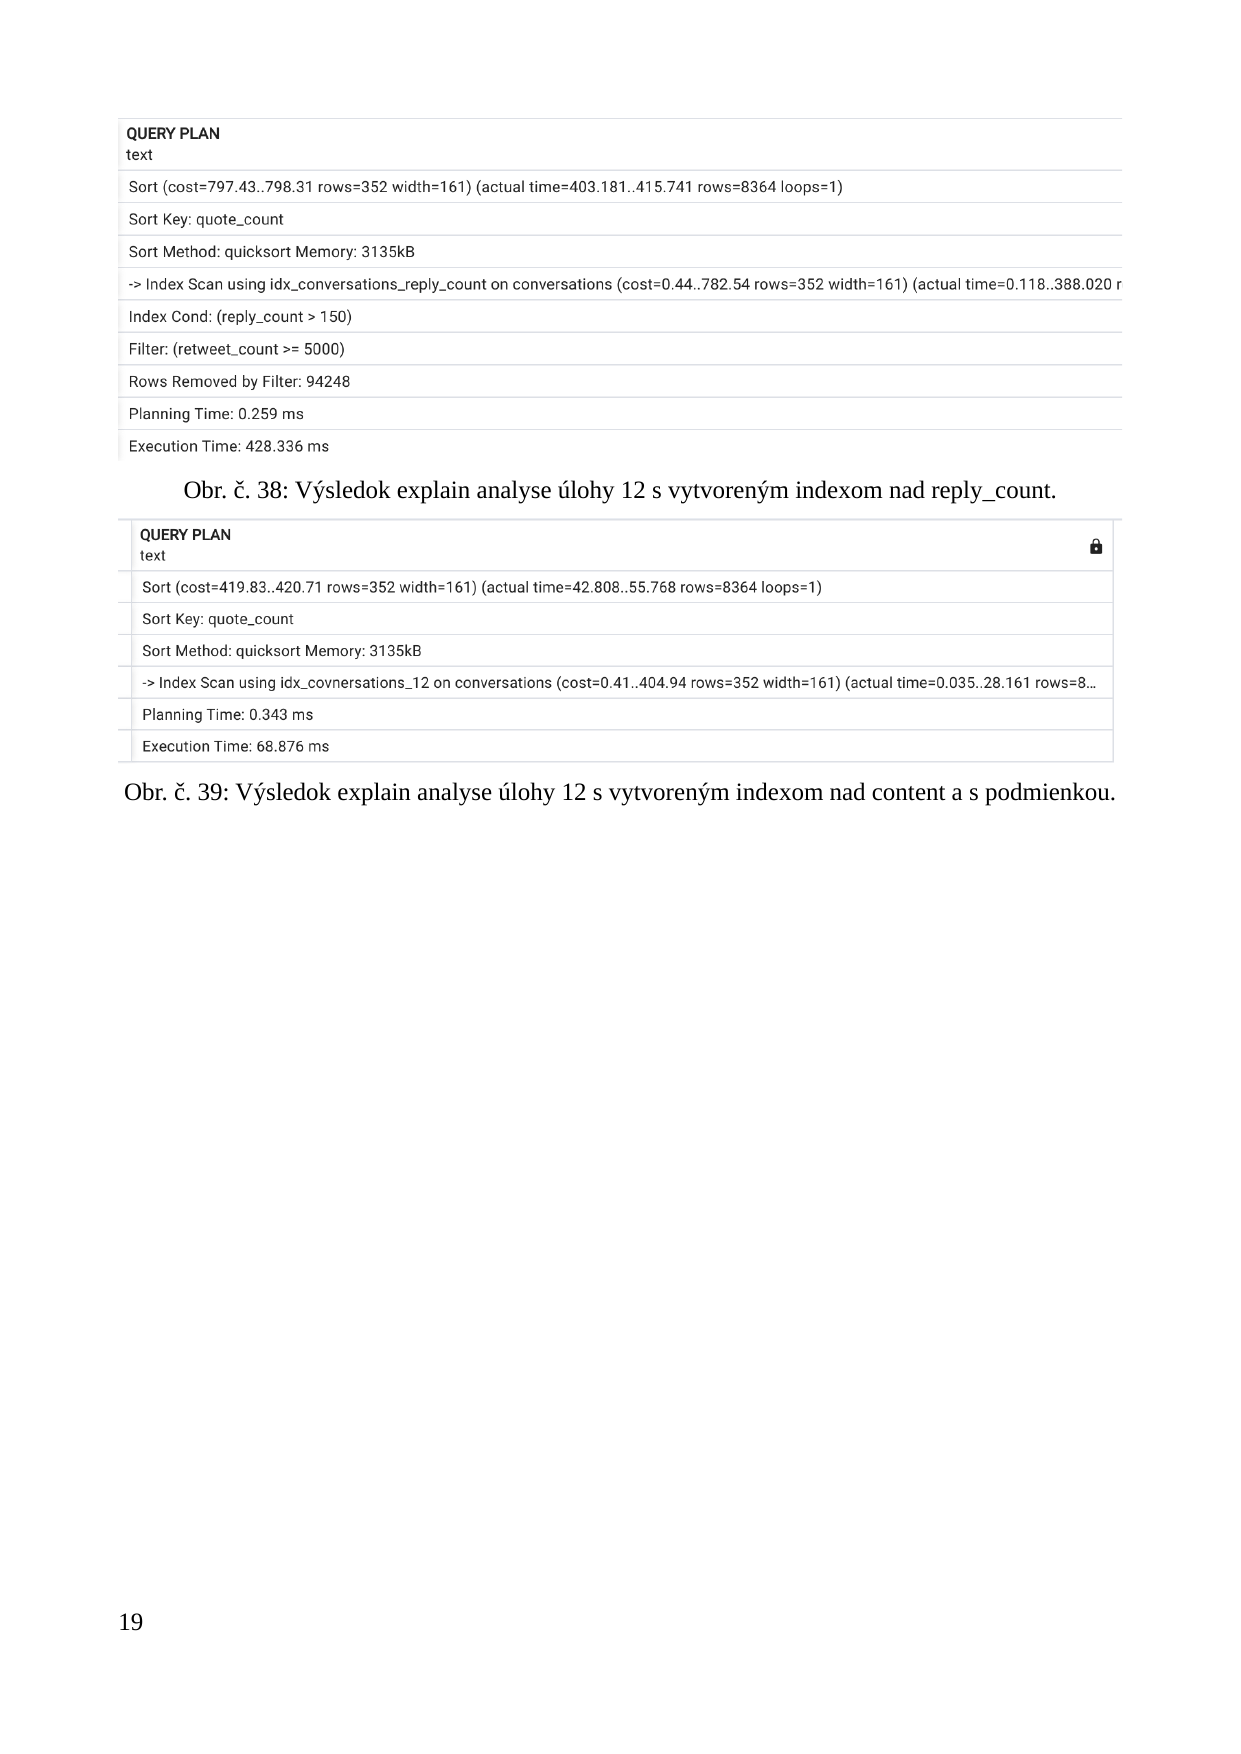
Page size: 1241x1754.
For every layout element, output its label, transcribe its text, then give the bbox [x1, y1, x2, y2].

picture [118, 518, 1123, 764]
text Obr. č. 39: Výsledok explain analyse úlohy 12 s vytvoreným indexom nad content a s podmienkou. [118, 777, 1122, 806]
picture [118, 118, 1123, 461]
text Obr. č. 38: Výsledok explain analyse úlohy 12 s vytvoreným indexom nad reply_count. [118, 475, 1122, 504]
